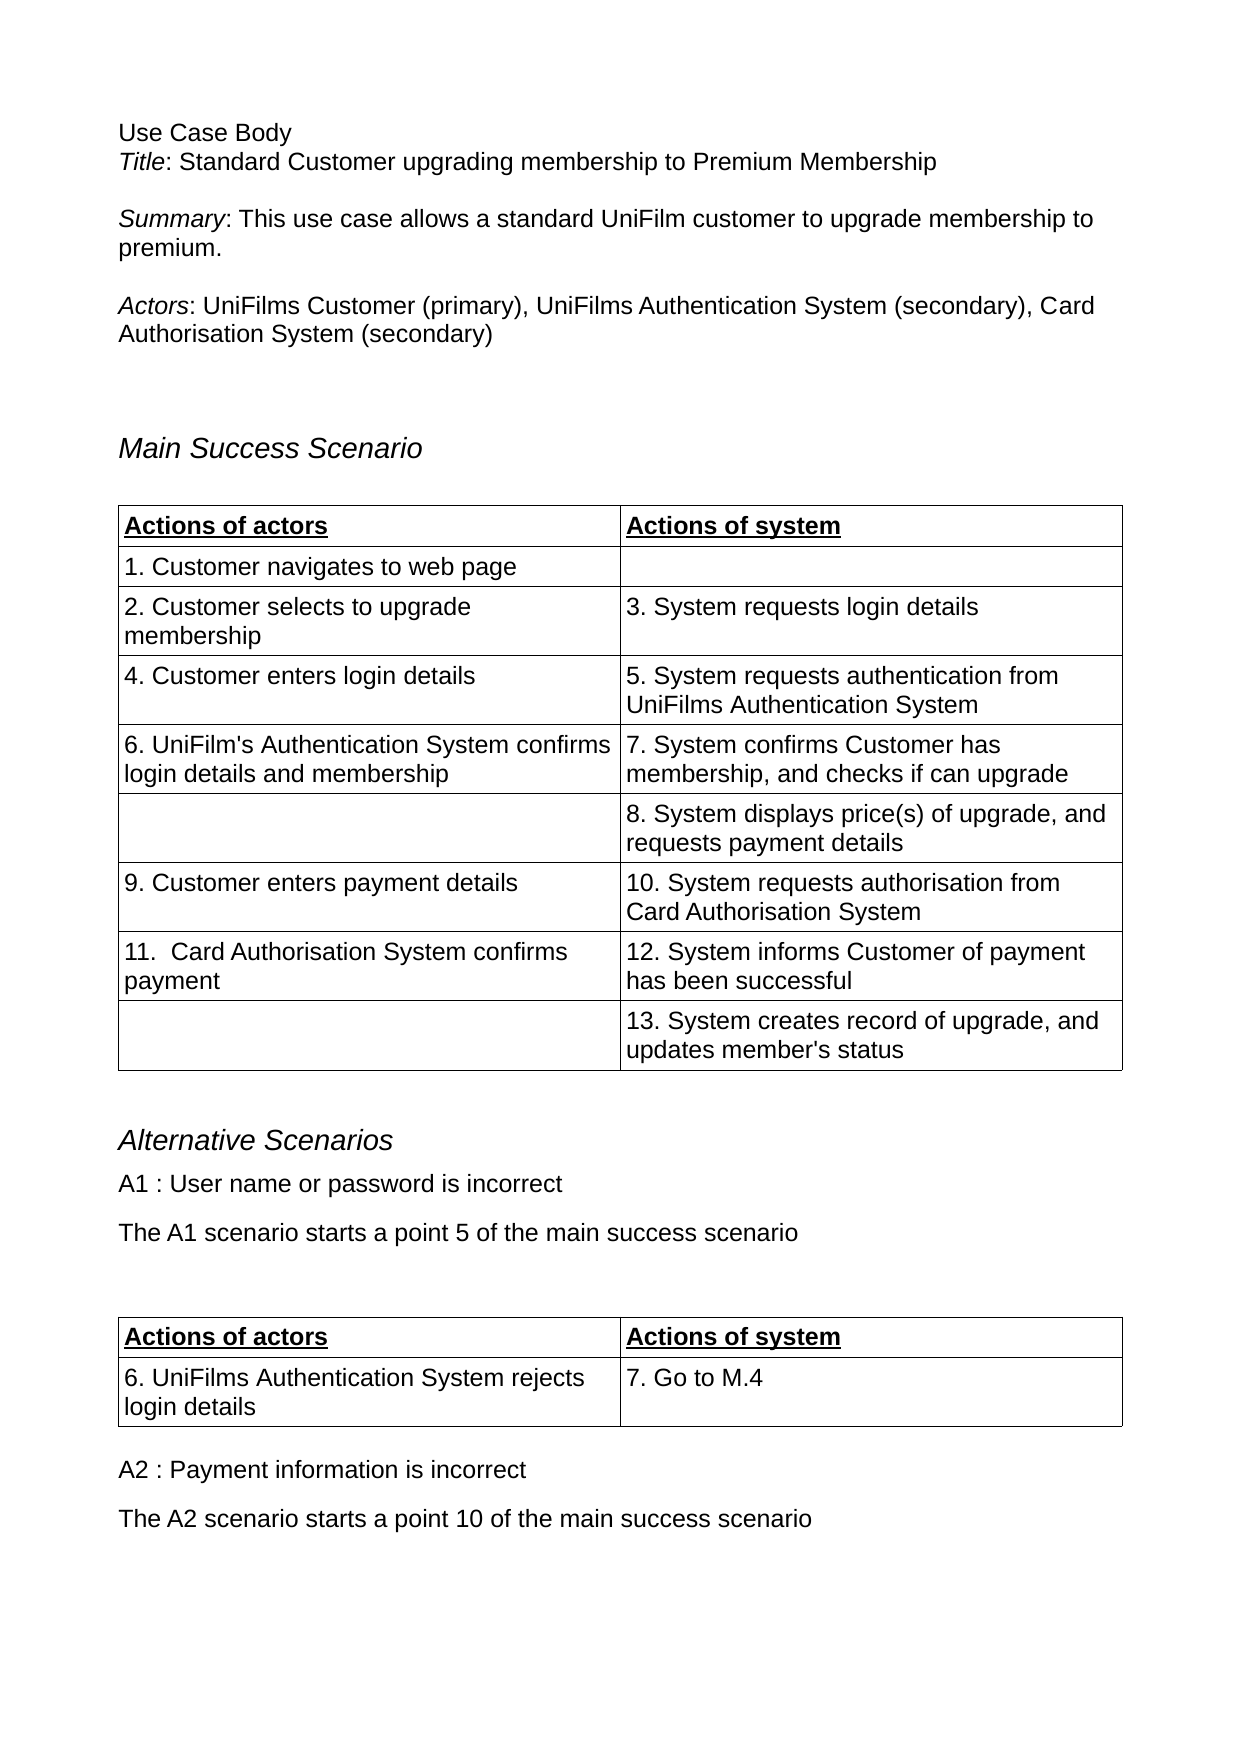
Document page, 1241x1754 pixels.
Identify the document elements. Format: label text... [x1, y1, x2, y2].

table_cell 5. System requests authentication from UniFilms Authentication System [621, 656, 1122, 724]
text The A2 scenario starts a point 10 of the main success scenario [118, 1504, 1122, 1533]
table_cell 9. Customer enters payment details [119, 863, 620, 931]
table_cell 8. System displays price(s) of upgrade, and requests payment details [621, 794, 1122, 862]
text A2 : Payment information is incorrect [118, 1455, 1122, 1483]
table_cell 7. Go to M.4 [621, 1358, 1122, 1426]
table_cell 7. System confirms Customer has membership, and checks if can upgrade [621, 725, 1122, 793]
table_cell 2. Customer selects to upgrade membership [119, 587, 620, 655]
table_cell 6. UniFilms Authentication System rejects login details [119, 1358, 620, 1426]
table_cell [621, 547, 1122, 586]
table_cell 6. UniFilm's Authentication System confirms login details and membership [119, 725, 620, 793]
text The A1 scenario starts a point 5 of the main success scenario [118, 1218, 1122, 1247]
table_cell 13. System creates record of upgrade, and updates member's status [621, 1001, 1122, 1069]
table_cell 1. Customer navigates to web page [119, 547, 620, 586]
table_cell 10. System requests authorisation from Card Authorisation System [621, 863, 1122, 931]
table_cell 4. Customer enters login details [119, 656, 620, 724]
subtitle Main Success Scenario [118, 431, 1122, 464]
table_cell 12. System informs Customer of payment has been successful [621, 932, 1122, 1000]
table_header Actions of actors [119, 1318, 620, 1357]
text Title: Standard Customer upgrading membership to Premium Membership [118, 147, 1122, 176]
table_cell 11. Card Authorisation System confirms payment [119, 932, 620, 1000]
table_header Actions of system [621, 506, 1122, 546]
table_header Actions of actors [119, 506, 620, 546]
text Actors: UniFilms Customer (primary), UniFilms Authentication System (secondary), Card Authorisation System (secondary) [118, 291, 1122, 348]
subtitle Alternative Scenarios [118, 1123, 1122, 1157]
table_cell 3. System requests login details [621, 587, 1122, 655]
text Summary: This use case allows a standard UniFilm customer to upgrade membership to premium. [118, 204, 1122, 262]
table_cell [119, 1001, 620, 1069]
text Use Case Body [118, 118, 1122, 147]
text A1 : User name or password is incorrect [118, 1169, 1122, 1198]
table_cell [119, 794, 620, 862]
table_header Actions of system [621, 1318, 1122, 1357]
